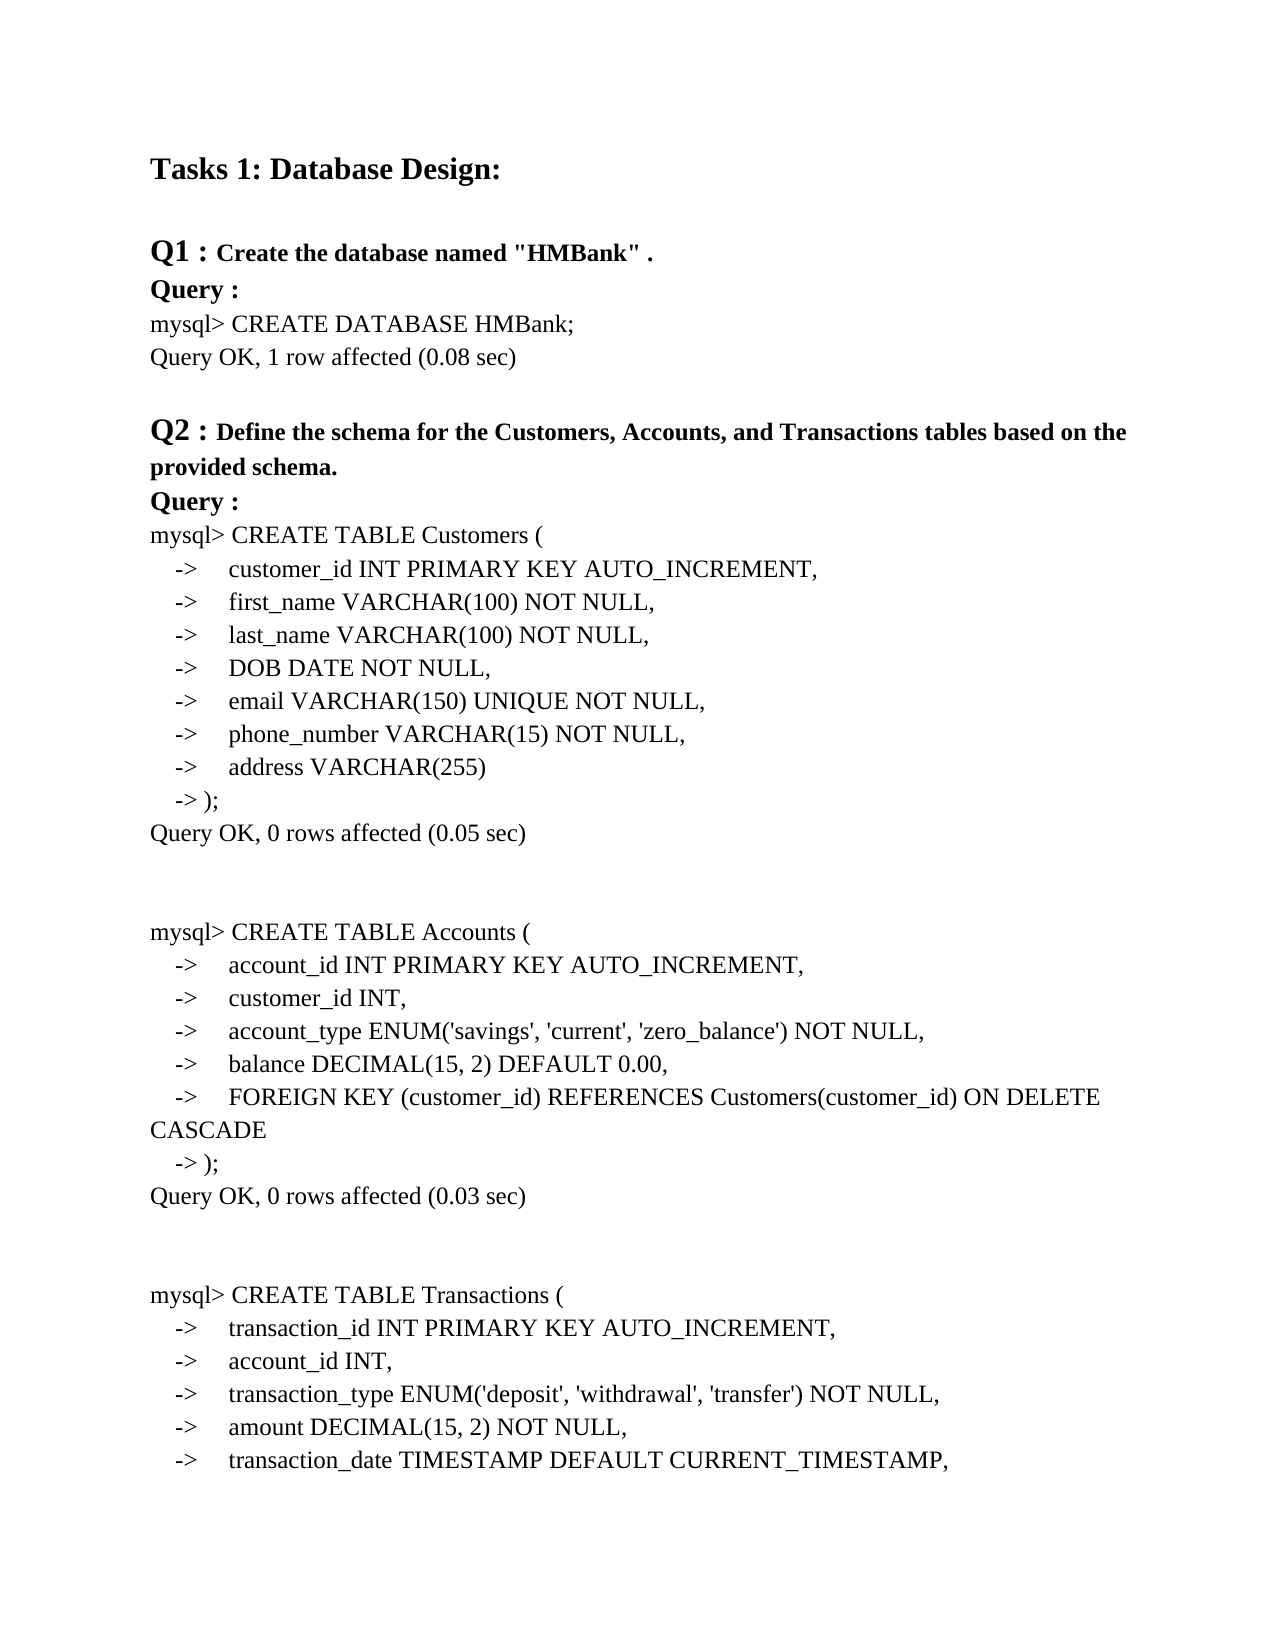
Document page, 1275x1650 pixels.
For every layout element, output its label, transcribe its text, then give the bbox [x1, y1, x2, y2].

text -> customer_id INT PRIMARY KEY AUTO_INCREMENT, [150, 554, 1209, 582]
text mysql> CREATE TABLE Transactions ( [150, 1280, 1209, 1309]
text -> phone_number VARCHAR(15) NOT NULL, [150, 719, 1209, 747]
text -> balance DECIMAL(15, 2) DEFAULT 0.00, [150, 1049, 1209, 1078]
text Query OK, 1 row affected (0.08 sec) [150, 342, 1209, 371]
text -> address VARCHAR(255) [150, 752, 1209, 781]
text Q2 : Define the schema for the Customers, Accounts, and Transactions tables based on the provided schema. Query : [150, 375, 1209, 516]
text -> amount DECIMAL(15, 2) NOT NULL, [150, 1412, 1209, 1441]
text -> transaction_type ENUM('deposit', 'withdrawal', 'transfer') NOT NULL, [150, 1379, 1209, 1408]
text mysql> CREATE DATABASE HMBank; [150, 309, 1209, 337]
text -> account_type ENUM('savings', 'current', 'zero_balance') NOT NULL, [150, 1016, 1209, 1045]
text -> customer_id INT, [150, 983, 1209, 1012]
text Tasks 1: Database Design: Q1 : Create the database named "HMBank" . Query : [150, 150, 1209, 304]
text -> DOB DATE NOT NULL, [150, 653, 1209, 681]
text -> transaction_id INT PRIMARY KEY AUTO_INCREMENT, [150, 1313, 1209, 1342]
text -> transaction_date TIMESTAMP DEFAULT CURRENT_TIMESTAMP, [150, 1445, 1209, 1474]
text mysql> CREATE TABLE Customers ( [150, 521, 1209, 549]
text mysql> CREATE TABLE Accounts ( [150, 917, 1209, 946]
text -> account_id INT PRIMARY KEY AUTO_INCREMENT, [150, 950, 1209, 979]
text -> first_name VARCHAR(100) NOT NULL, [150, 587, 1209, 615]
text Query OK, 0 rows affected (0.05 sec) [150, 818, 1209, 847]
text Query OK, 0 rows affected (0.03 sec) [150, 1181, 1209, 1210]
text -> ); [150, 785, 1209, 813]
text -> FOREIGN KEY (customer_id) REFERENCES Customers(customer_id) ON DELETE CASCADE [150, 1082, 1209, 1144]
text -> email VARCHAR(150) UNIQUE NOT NULL, [150, 686, 1209, 714]
text -> last_name VARCHAR(100) NOT NULL, [150, 620, 1209, 648]
text -> ); [150, 1148, 1209, 1177]
text -> account_id INT, [150, 1346, 1209, 1375]
